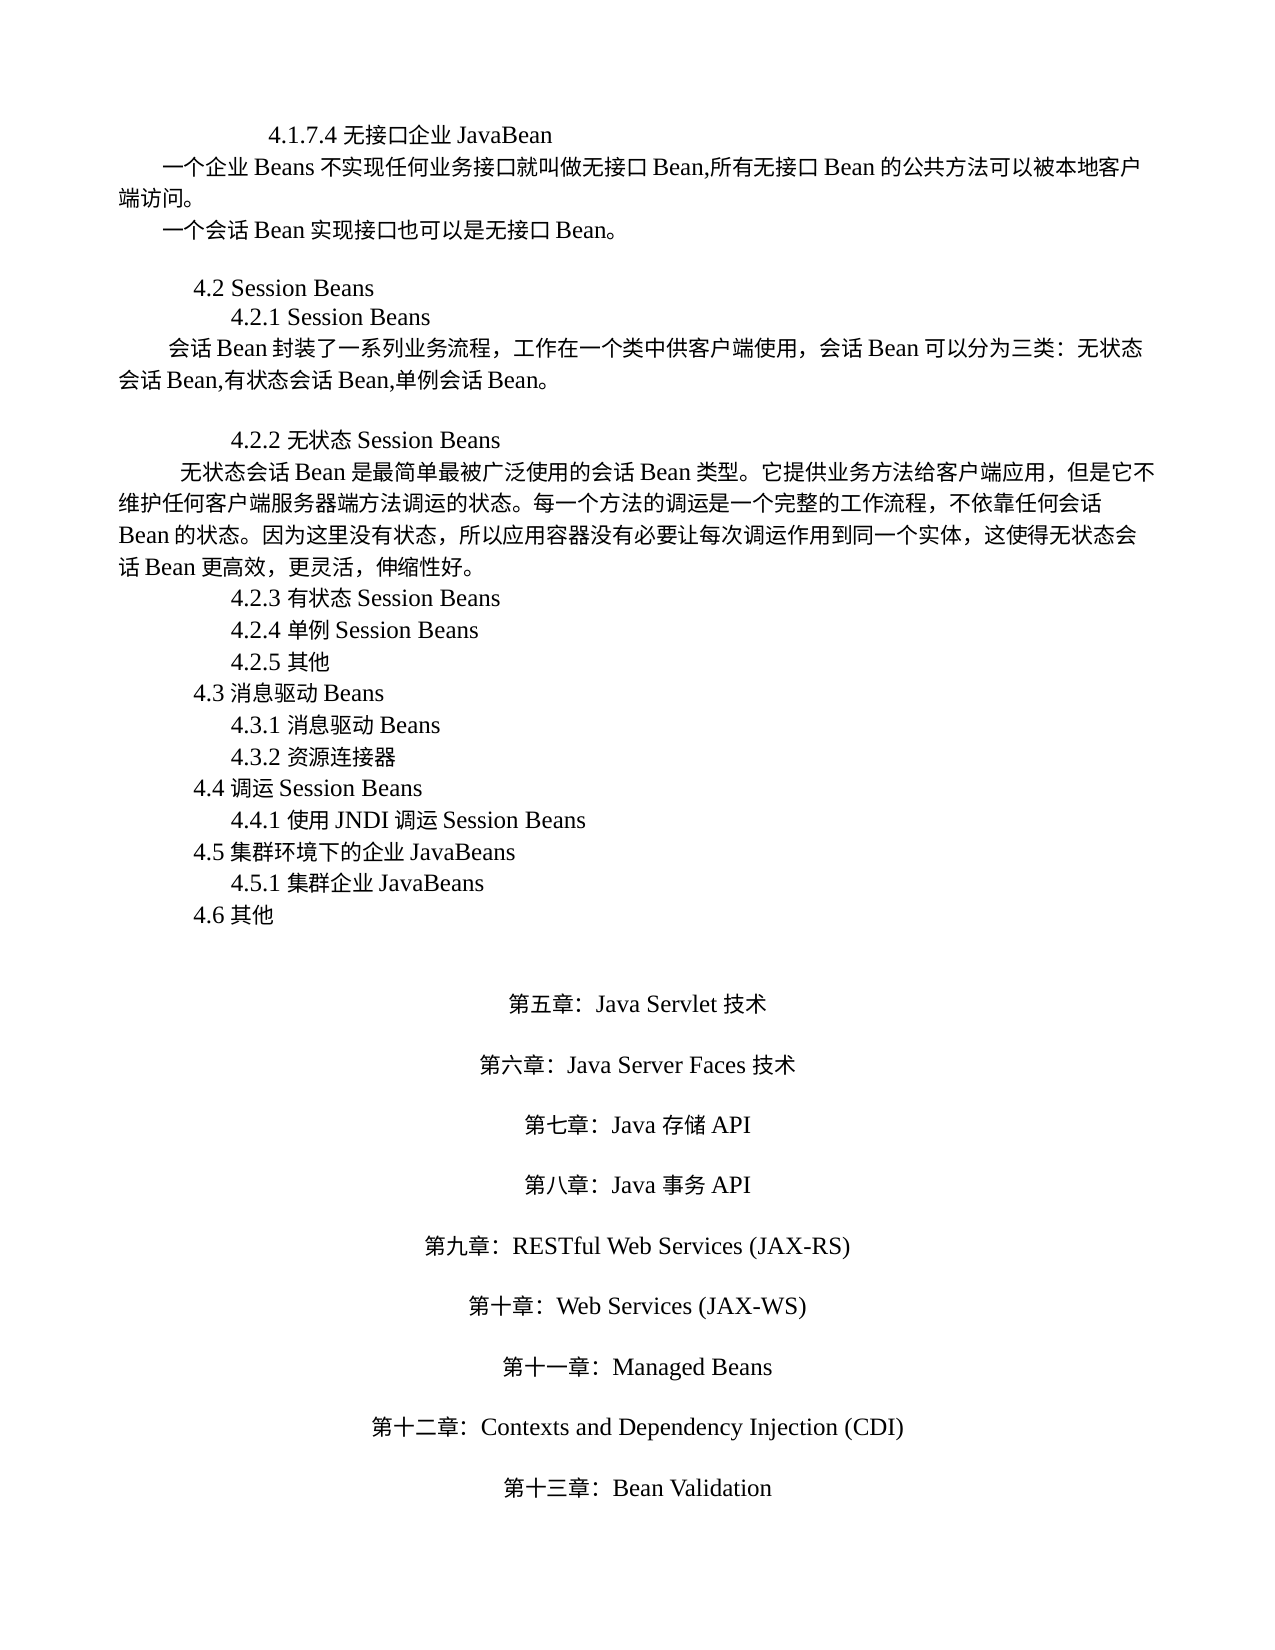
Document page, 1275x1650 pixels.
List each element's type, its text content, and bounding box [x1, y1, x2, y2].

text 第八章：Java 事务 API [118, 1168, 1157, 1200]
list 4.2.5 其他 [193, 645, 1157, 676]
text 第五章：Java Servlet 技术 [118, 987, 1157, 1019]
list 4.2.4 单例Session Beans [193, 613, 1157, 645]
text 无状态会话Bean是最简单最被广泛使用的会话Bean类型。它提供业务方法给客户端应用，但是它不维护任何客户端服务器端方法调运的状态。每一个方法的调运是一个完整的工作流程，不依靠任何会话Bean的状态。因为这里没有状态，所以应用容器没有必要让每次调运作用到同一个实体，这使得无状态会话Bean更高效，更灵活，伸缩性好。 [118, 455, 1157, 581]
text 一个企业Beans不实现任何业务接口就叫做无接口Bean,所有无接口Bean的公共方法可以被本地客户端访问。 [118, 150, 1157, 213]
list 4.3.1 消息驱动 Beans [193, 708, 1157, 740]
text 第十二章：Contexts and Dependency Injection (CDI) [118, 1410, 1157, 1442]
list 4.2.2 无状态Session Beans [193, 423, 1157, 455]
text 第九章：RESTful Web Services (JAX-RS) [118, 1229, 1157, 1261]
text 一个会话Bean实现接口也可以是无接口Bean。 [118, 213, 1157, 245]
text 第十一章：Managed Beans [118, 1350, 1157, 1381]
list 4.2.1 Session Beans [193, 302, 1157, 331]
list 消息驱动 Beans [193, 676, 1157, 708]
text 会话Bean封装了一系列业务流程，工作在一个类中供客户端使用，会话Bean可以分为三类：无状态会话Bean,有状态会话Bean,单例会话Bean。 [118, 331, 1157, 394]
text 第十章：Web Services (JAX-WS) [118, 1289, 1157, 1321]
list Session Beans [193, 273, 1157, 302]
text 第六章：Java Server Faces 技术 [118, 1048, 1157, 1079]
list 集群环境下的企业JavaBeans [193, 835, 1157, 866]
list 调运Session Beans [193, 771, 1157, 803]
text 第七章：Java 存储 API [118, 1108, 1157, 1140]
list 4.1.7.4 无接口企业JavaBean [231, 118, 1157, 150]
list 4.5.1 集群企业JavaBeans [193, 866, 1157, 898]
text 第十三章：Bean Validation [118, 1471, 1157, 1502]
list 4.2.3 有状态Session Beans [193, 581, 1157, 613]
list 其他 [193, 898, 1157, 930]
list 4.4.1 使用JNDI调运Session Beans [193, 803, 1157, 835]
list 4.3.2 资源连接器 [193, 740, 1157, 771]
